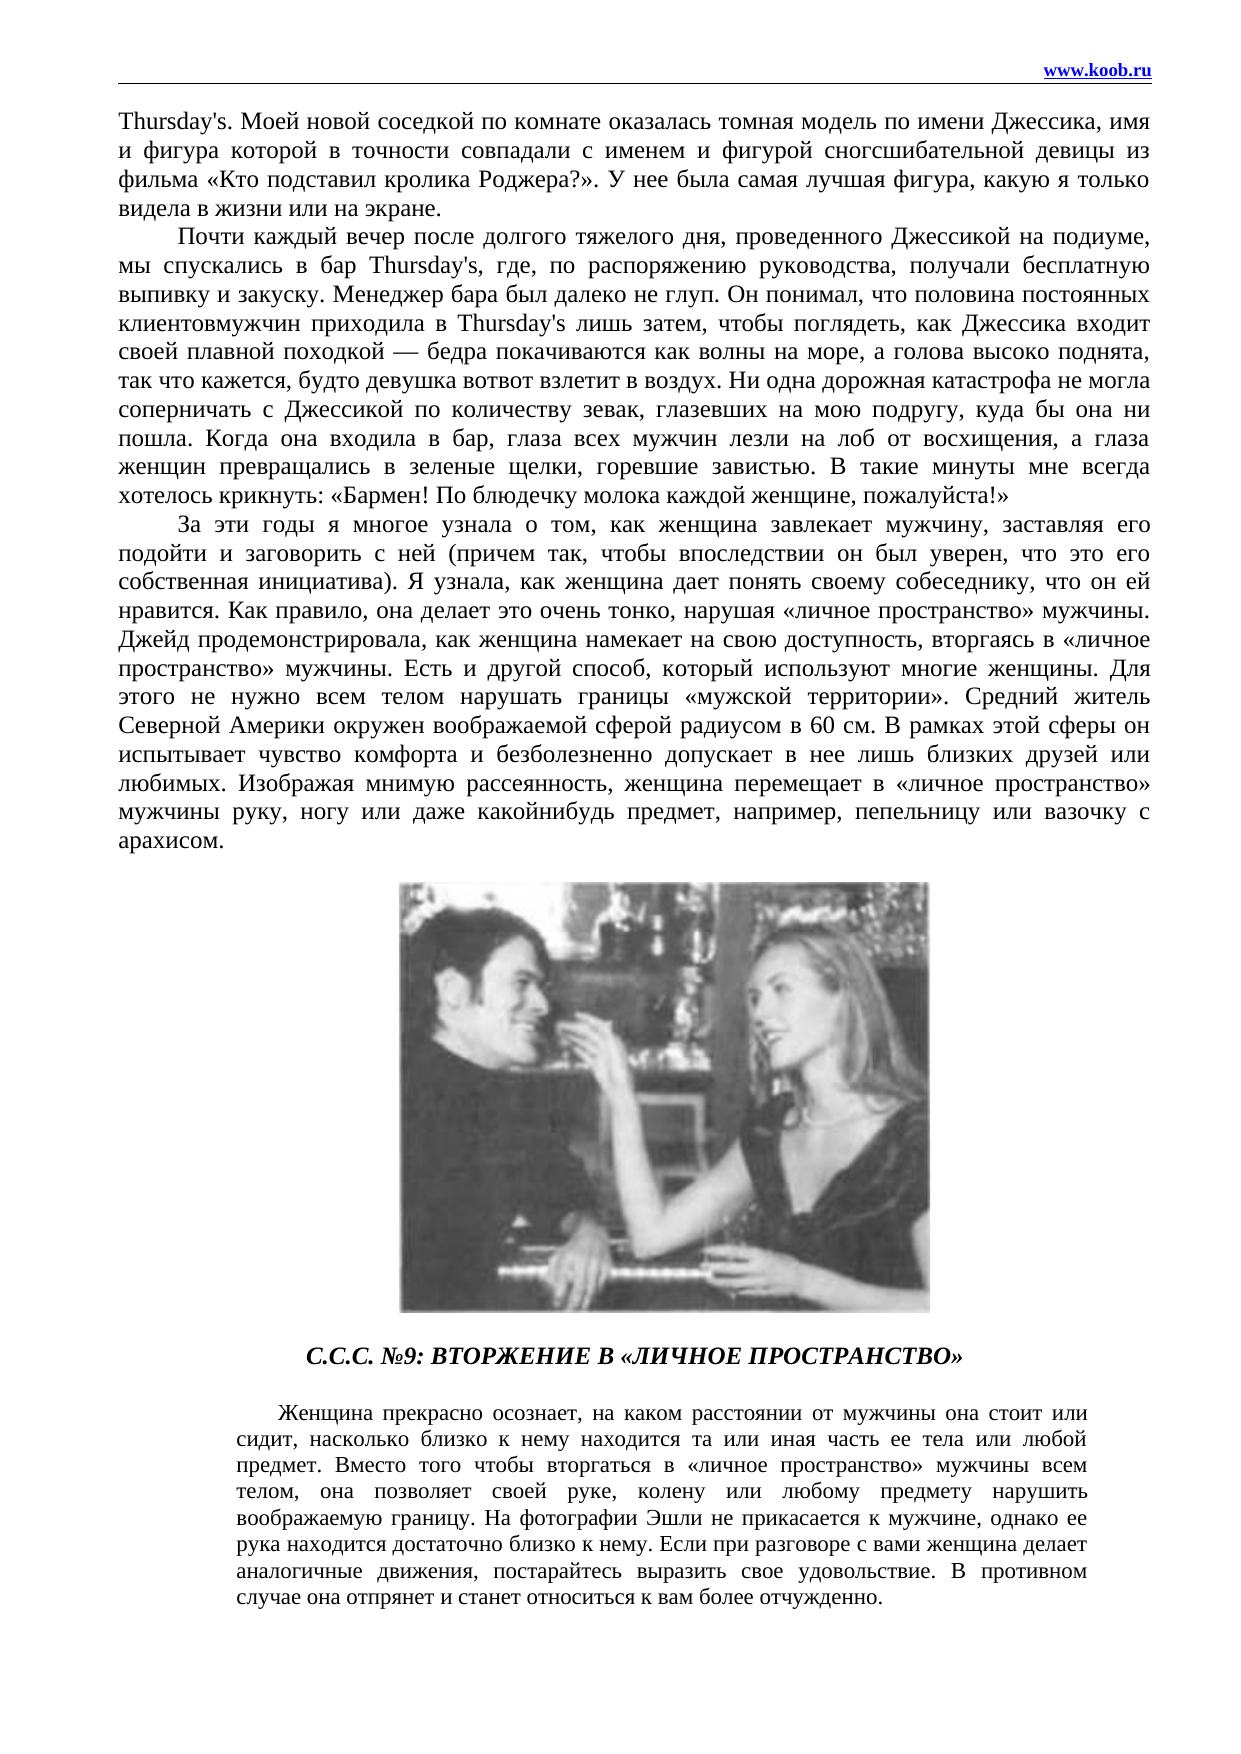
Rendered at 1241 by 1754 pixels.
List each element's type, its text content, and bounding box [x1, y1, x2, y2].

text Почти каждый вечер после долгого тяжелого дня, проведенного Джессикой на подиуме, мы спускались в бар Thursday's, где, по распоряжению руководства, получали бесплатную выпивку и закуску. Менеджер бара был далеко не глуп. Он понимал, что половина постоянных клиентовмужчин приходила в Thursday's лишь затем, чтобы поглядеть, как Джессика входит своей плавной походкой — бедра покачиваются как волны на море, а голова высоко поднята, так что кажется, будто девушка вотвот взлетит в воздух. Ни одна дорожная катастрофа не могла соперничать с Джессикой по количеству зевак, глазевших на мою подругу, куда бы она ни пошла. Когда она входила в бар, глаза всех мужчин лезли на лоб от восхищения, а глаза женщин превращались в зеленые щелки, горевшие завистью. В такие минуты мне всегда хотелось крикнуть: «Бармен! По блюдечку молока каждой женщине, пожалуйста!» [118, 221, 1152, 509]
text С.С.С. №9: ВТОРЖЕНИЕ В «ЛИЧНОЕ ПРОСТРАНСТВО» [118, 1341, 1152, 1370]
picture [398, 882, 930, 1313]
text За эти годы я многое узнала о том, как женщина завлекает мужчину, заставляя его подойти и заговорить с ней (причем так, чтобы впоследствии он был уверен, что это его собственная инициатива). Я узнала, как женщина дает понять своему собеседнику, что он ей нравится. Как правило, она делает это очень тонко, нарушая «личное пространство» мужчины. Джейд продемонстрировала, как женщина намекает на свою доступность, вторгаясь в «личное пространство» мужчины. Есть и другой способ, который используют многие женщины. Для этого не нужно всем телом нарушать границы «мужской территории». Средний житель Северной Америки окружен воображаемой сферой радиусом в 60 см. В рамках этой сферы он испытывает чувство комфорта и безболезненно допускает в нее лишь близких друзей или любимых. Изображая мнимую рассеянность, женщина перемещает в «личное пространство» мужчины руку, ногу или даже какойнибудь предмет, например, пепельницу или вазочку с арахисом. [118, 509, 1152, 854]
text Женщина прекрасно осознает, на каком расстоянии от мужчины она стоит или сидит, насколько близко к нему находится та или иная часть ее тела или любой предмет. Вместо того чтобы вторгаться в «личное пространство» мужчины всем телом, она позволяет своей руке, колену или любому предмету нарушить воображаемую границу. На фотографии Эшли не прикасается к мужчине, однако ее рука находится достаточно близко к нему. Если при разговоре с вами женщина делает аналогичные движения, постарайтесь выразить свое удовольствие. В противном случае она отпрянет и станет относиться к вам более отчужденно. [236, 1398, 1089, 1609]
text Thursday's. Моей новой соседкой по комнате оказалась томная модель по имени Джессика, имя и фигура которой в точности совпадали с именем и фигурой сногсшибательной девицы из фильма «Кто подставил кролика Роджера?». У нее была самая лучшая фигура, какую я только видела в жизни или на экране. [118, 106, 1152, 221]
